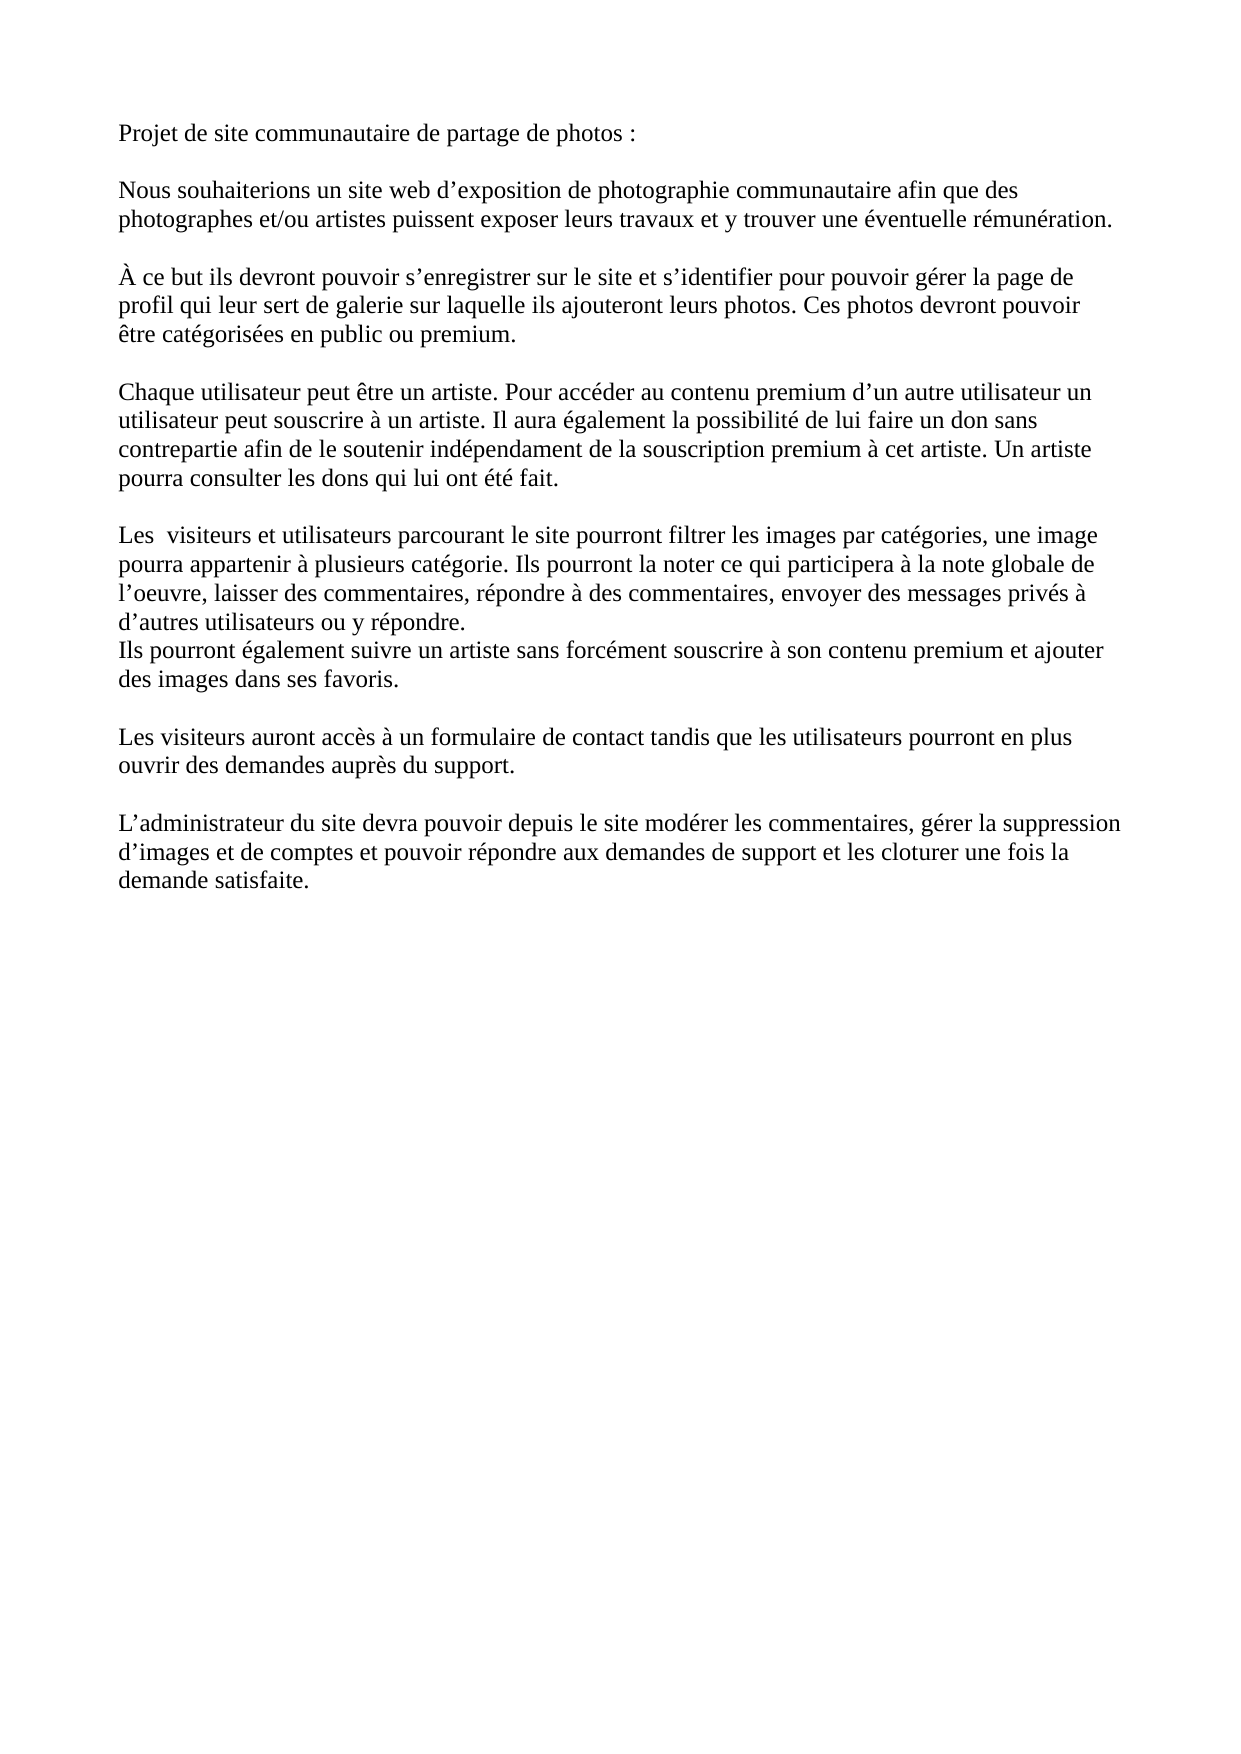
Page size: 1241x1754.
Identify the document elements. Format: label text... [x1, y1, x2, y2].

text Les visiteurs et utilisateurs parcourant le site pourront filtrer les images par catégories, une image pourra appartenir à plusieurs catégorie. Ils pourront la noter ce qui participera à la note globale de l’oeuvre, laisser des commentaires, répondre à des commentaires, envoyer des messages privés à d’autres utilisateurs ou y répondre. [118, 521, 1122, 636]
text L’administrateur du site devra pouvoir depuis le site modérer les commentaires, gérer la suppression d’images et de comptes et pouvoir répondre aux demandes de support et les cloturer une fois la demande satisfaite. [118, 808, 1122, 894]
text Projet de site communautaire de partage de photos : [118, 118, 1122, 147]
text Chaque utilisateur peut être un artiste. Pour accéder au contenu premium d’un autre utilisateur un utilisateur peut souscrire à un artiste. Il aura également la possibilité de lui faire un don sans contrepartie afin de le soutenir indépendament de la souscription premium à cet artiste. Un artiste pourra consulter les dons qui lui ont été fait. [118, 377, 1122, 492]
text Les visiteurs auront accès à un formulaire de contact tandis que les utilisateurs pourront en plus ouvrir des demandes auprès du support. [118, 722, 1122, 779]
text Nous souhaiterions un site web d’exposition de photographie communautaire afin que des photographes et/ou artistes puissent exposer leurs travaux et y trouver une éventuelle rémunération. [118, 176, 1122, 233]
text À ce but ils devront pouvoir s’enregistrer sur le site et s’identifier pour pouvoir gérer la page de profil qui leur sert de galerie sur laquelle ils ajouteront leurs photos. Ces photos devront pouvoir être catégorisées en public ou premium. [118, 262, 1122, 348]
text Ils pourront également suivre un artiste sans forcément souscrire à son contenu premium et ajouter des images dans ses favoris. [118, 636, 1122, 693]
